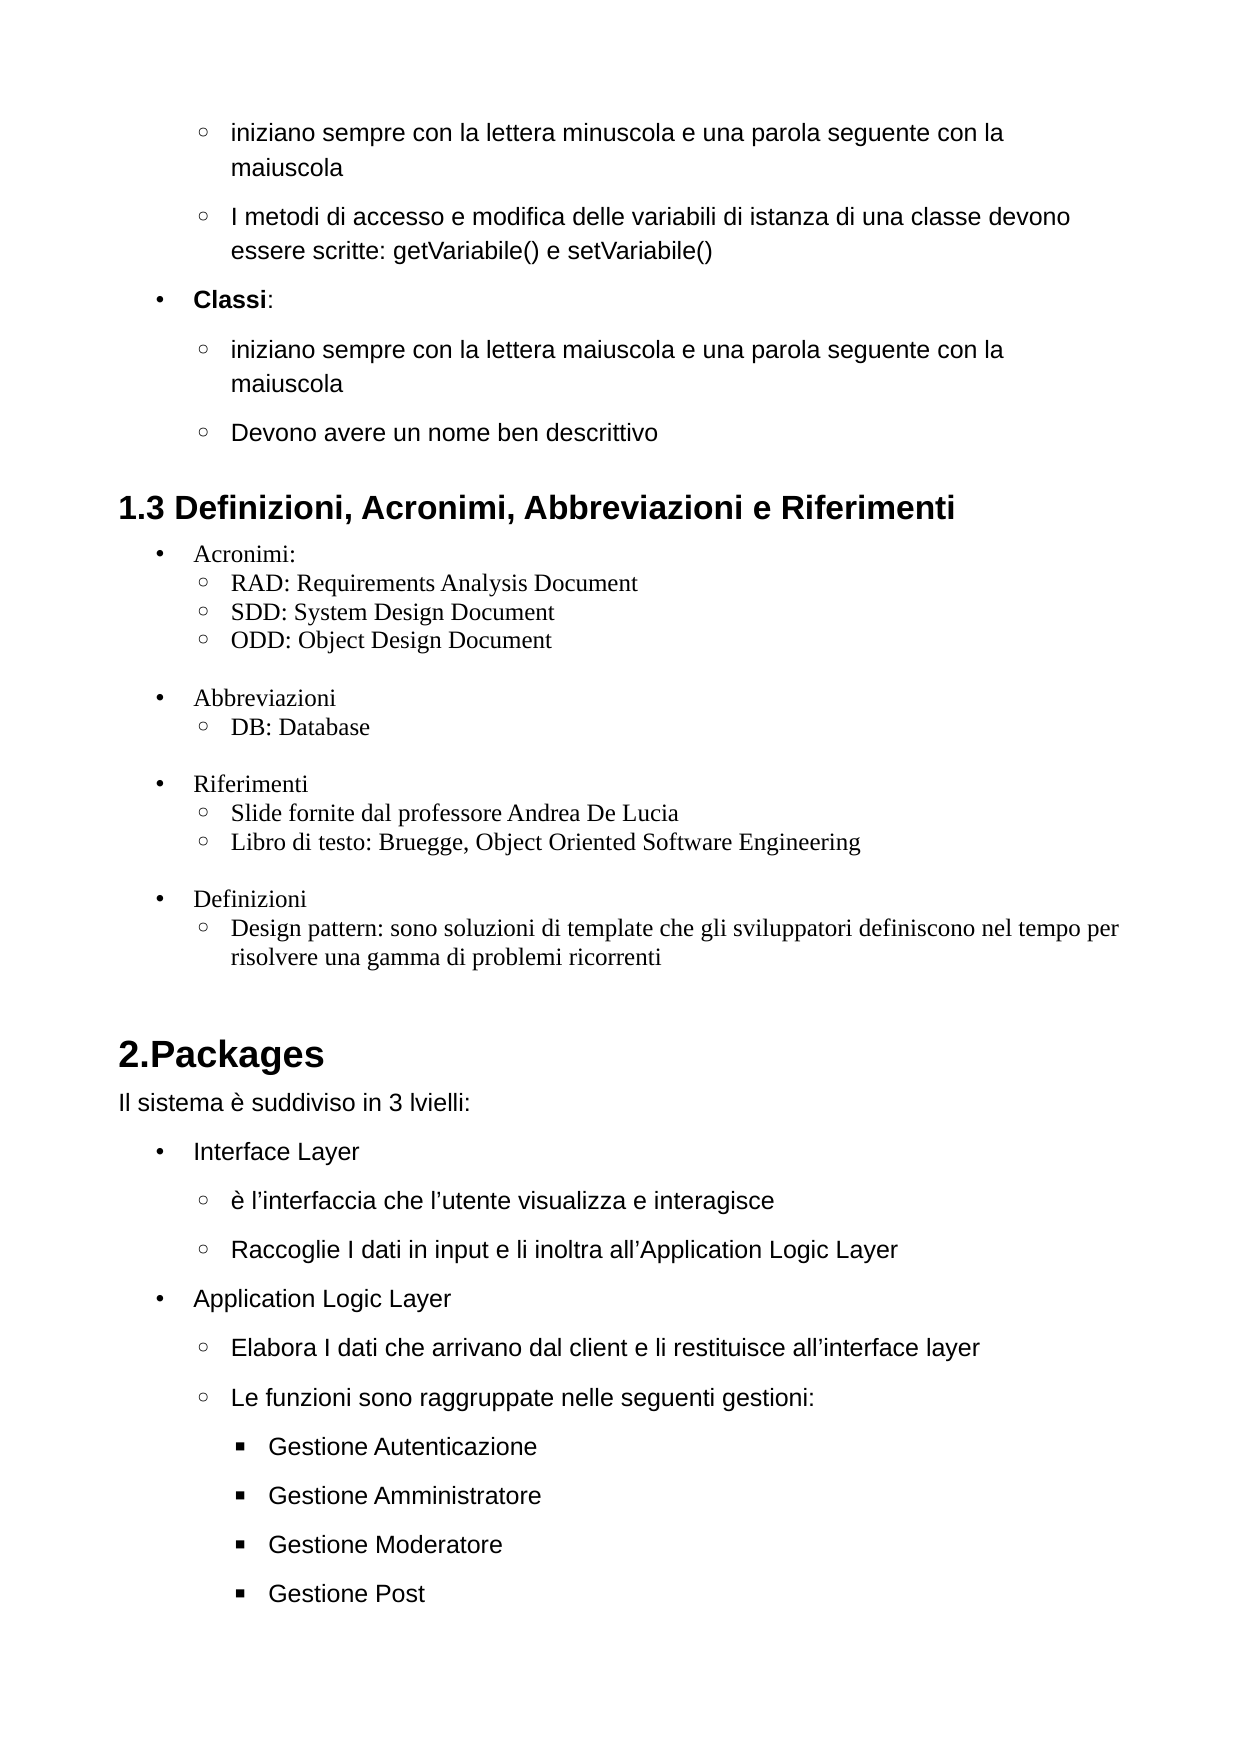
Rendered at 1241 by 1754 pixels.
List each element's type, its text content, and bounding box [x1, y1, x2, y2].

list Le funzioni sono raggruppate nelle seguenti gestioni: [193, 1383, 1122, 1411]
list Libro di testo: Bruegge, Object Oriented Software Engineering [193, 827, 1122, 856]
subtitle 2.Packages [118, 1032, 1122, 1075]
list è l’interfaccia che l’utente visualizza e interagisce [193, 1186, 1122, 1215]
list I metodi di accesso e modifica delle variabili di istanza di una classe devono essere scritte: getVariabile() e setVariabile() [193, 202, 1122, 265]
list Slide fornite dal professore Andrea De Lucia [193, 798, 1122, 827]
list Acronimi: [156, 539, 1122, 568]
list SDD: System Design Document [193, 597, 1122, 626]
list Gestione Amministratore [231, 1481, 1122, 1510]
list iniziano sempre con la lettera maiuscola e una parola seguente con la maiuscola [193, 334, 1122, 398]
list Gestione Moderatore [231, 1530, 1122, 1559]
text Il sistema è suddiviso in 3 lvielli: [118, 1088, 1122, 1116]
list Riferimenti [156, 769, 1122, 798]
subtitle 1.3 Definizioni, Acronimi, Abbreviazioni e Riferimenti [118, 488, 1122, 527]
list Abbreviazioni [156, 683, 1122, 712]
list Raccoglie I dati in input e li inoltra all’Application Logic Layer [193, 1235, 1122, 1264]
list Devono avere un nome ben descrittivo [193, 418, 1122, 447]
list Elabora I dati che arrivano dal client e li restituisce all’interface layer [193, 1333, 1122, 1362]
list Gestione Post [231, 1579, 1122, 1608]
list Interface Layer [156, 1137, 1122, 1166]
list Definizioni [156, 884, 1122, 913]
list ODD: Object Design Document [193, 626, 1122, 654]
list Application Logic Layer [156, 1284, 1122, 1313]
list iniziano sempre con la lettera minuscola e una parola seguente con la maiuscola [193, 118, 1122, 181]
list Design pattern: sono soluzioni di template che gli sviluppatori definiscono nel tempo per risolvere una gamma di problemi ricorrenti [193, 913, 1122, 971]
list Gestione Autenticazione [231, 1432, 1122, 1461]
list DB: Database [193, 712, 1122, 741]
list Classi: [156, 285, 1122, 314]
list RAD: Requirements Analysis Document [193, 568, 1122, 597]
